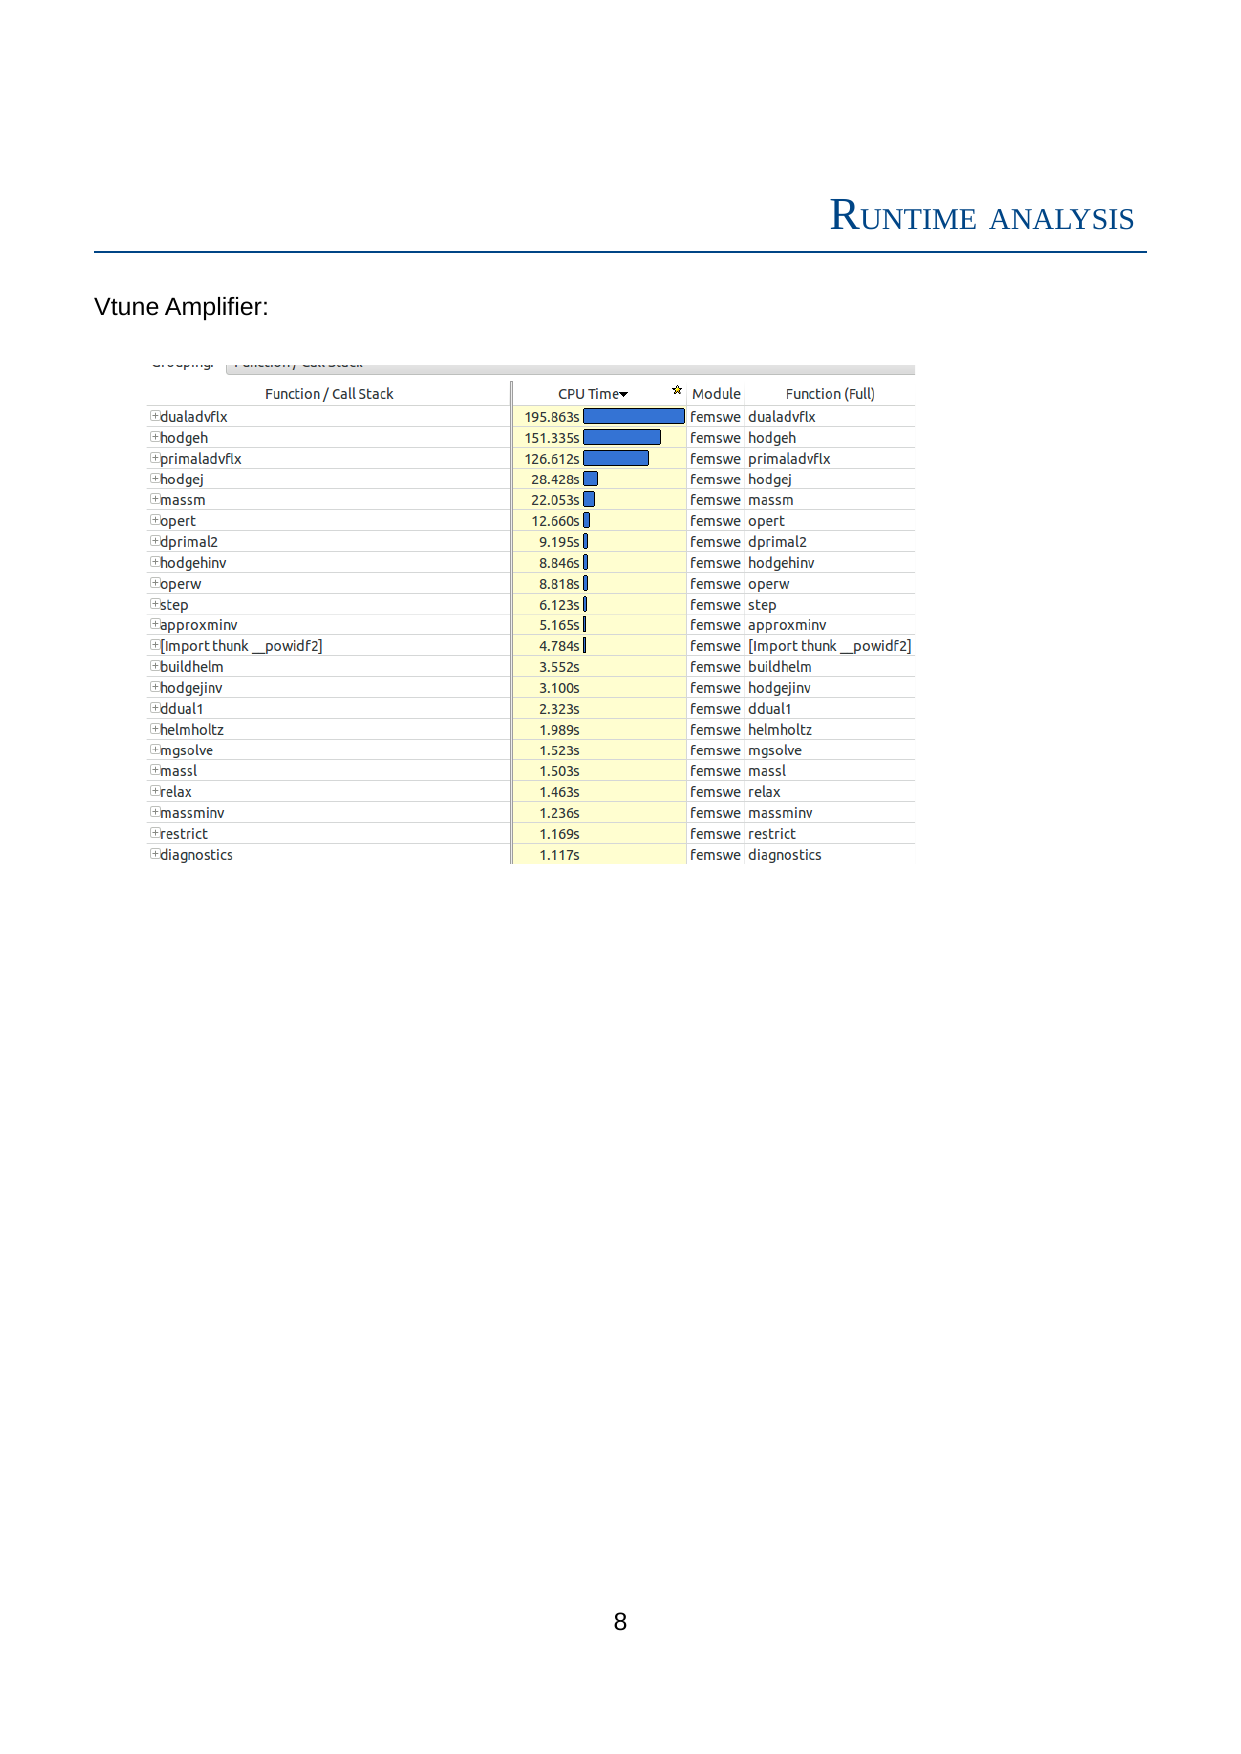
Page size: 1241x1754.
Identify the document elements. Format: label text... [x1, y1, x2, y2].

subtitle Runtime analysis [94, 175, 1147, 251]
text Vtune Amplifier: [94, 292, 1147, 321]
picture [146, 365, 916, 864]
